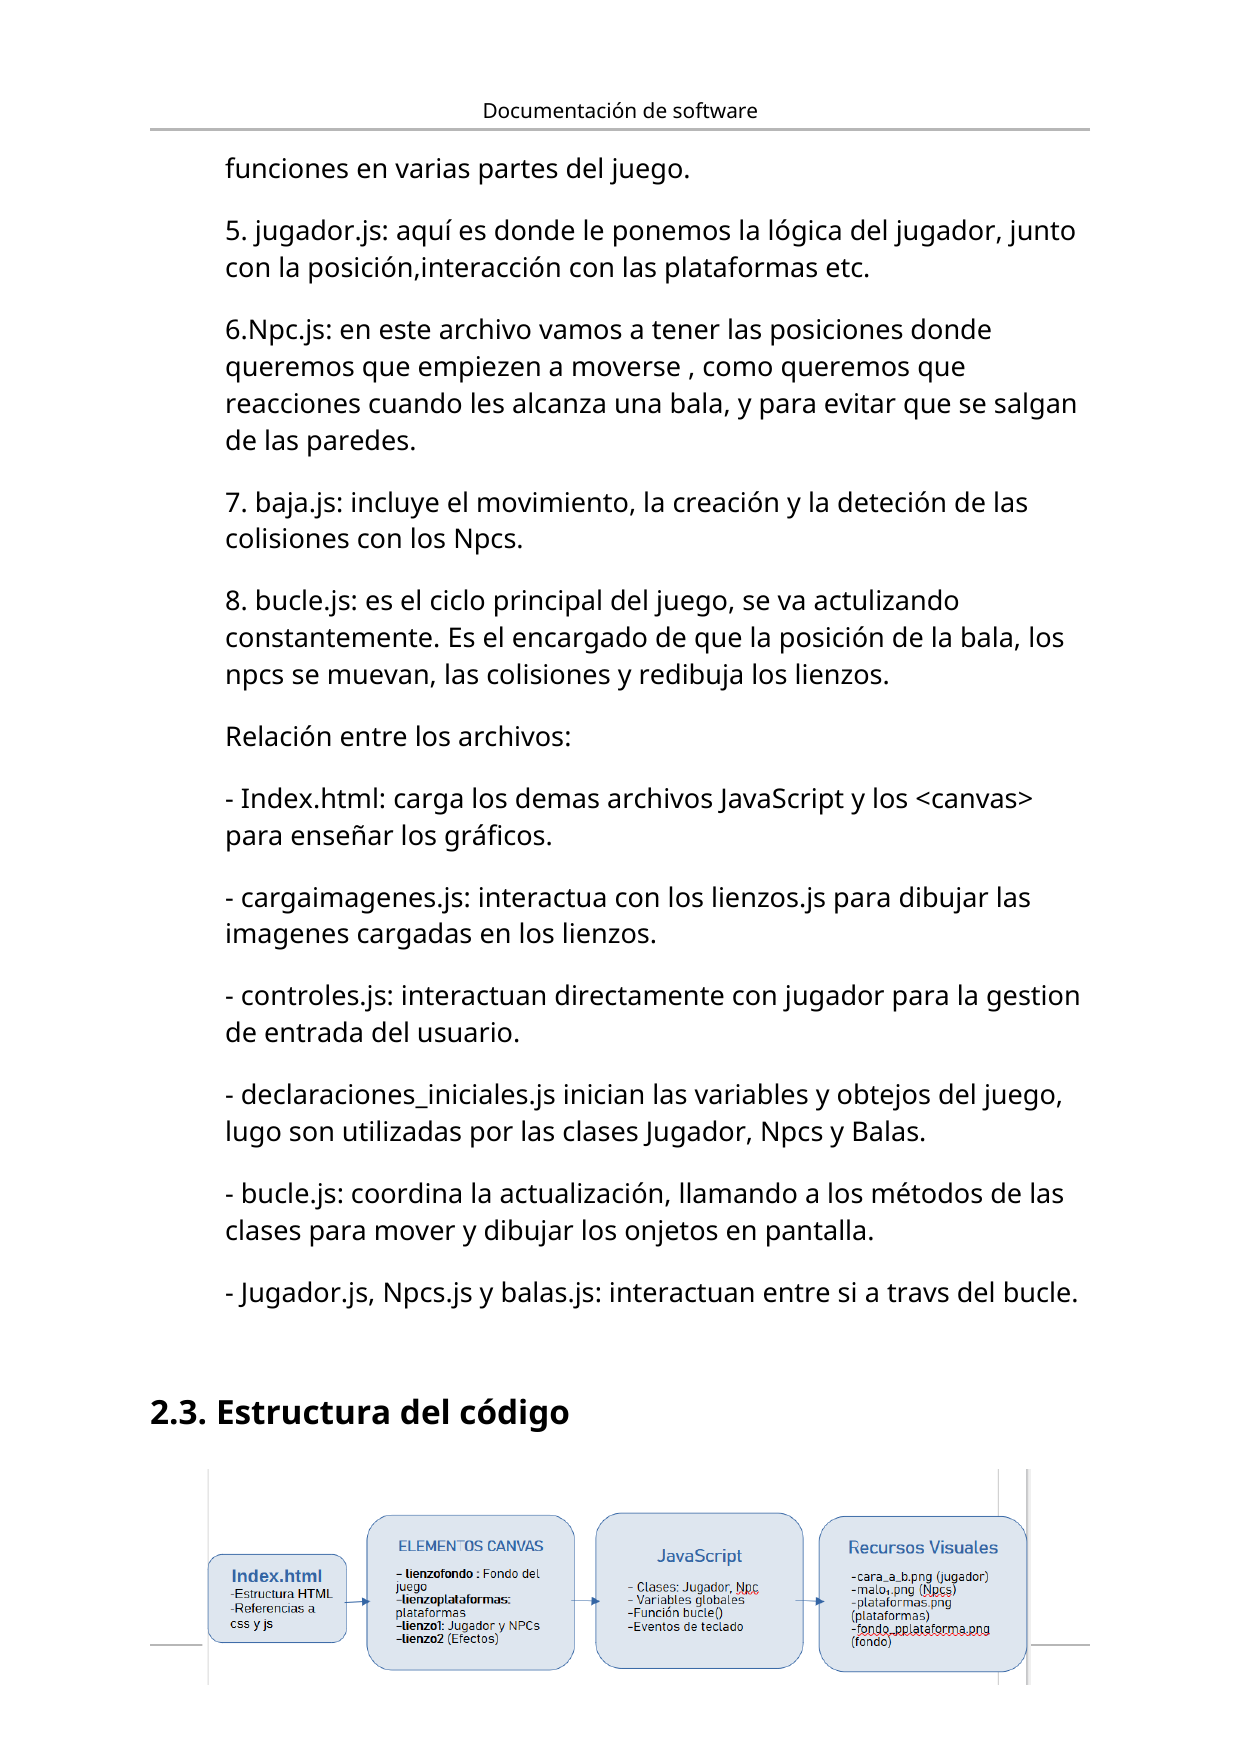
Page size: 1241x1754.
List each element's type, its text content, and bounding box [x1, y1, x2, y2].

text 6.Npc.js: en este archivo vamos a tener las posiciones donde queremos que empiezen a moverse , como queremos que reacciones cuando les alcanza una bala, y para evitar que se salgan de las paredes. [225, 311, 1090, 458]
text 5. jugador.js: aquí es donde le ponemos la lógica del jugador, junto con la posición,interacción con las plataformas etc. [225, 212, 1090, 286]
text - Jugador.js, Npcs.js y balas.js: interactuan entre si a travs del bucle. [225, 1273, 1090, 1310]
text - controles.js: interactuan directamente con jugador para la gestion de entrada del usuario. [225, 977, 1090, 1051]
text 8. bucle.js: es el ciclo principal del juego, se va actulizando constantemente. Es el encargado de que la posición de la bala, los npcs se muevan, las colisiones y redibuja los lienzos. [225, 582, 1090, 692]
text - bucle.js: coordina la actualización, llamando a los métodos de las clases para mover y dibujar los onjetos en pantalla. [225, 1174, 1090, 1248]
subtitle 2.3. Estructura del código [150, 1388, 1090, 1434]
text Relación entre los archivos: [225, 717, 1090, 754]
text - Index.html: carga los demas archivos JavaScript y los <canvas> para enseñar los gráficos. [225, 779, 1090, 853]
text 7. baja.js: incluye el movimiento, la creación y la deteción de las colisiones con los Npcs. [225, 483, 1090, 557]
text - declaraciones_iniciales.js inician las variables y obtejos del juego, lugo son utilizadas por las clases Jugador, Npcs y Balas. [225, 1076, 1090, 1149]
picture [202, 1469, 1031, 1685]
text funciones en varias partes del juego. [225, 150, 1090, 187]
text - cargaimagenes.js: interactua con los lienzos.js para dibujar las imagenes cargadas en los lienzos. [225, 878, 1090, 952]
